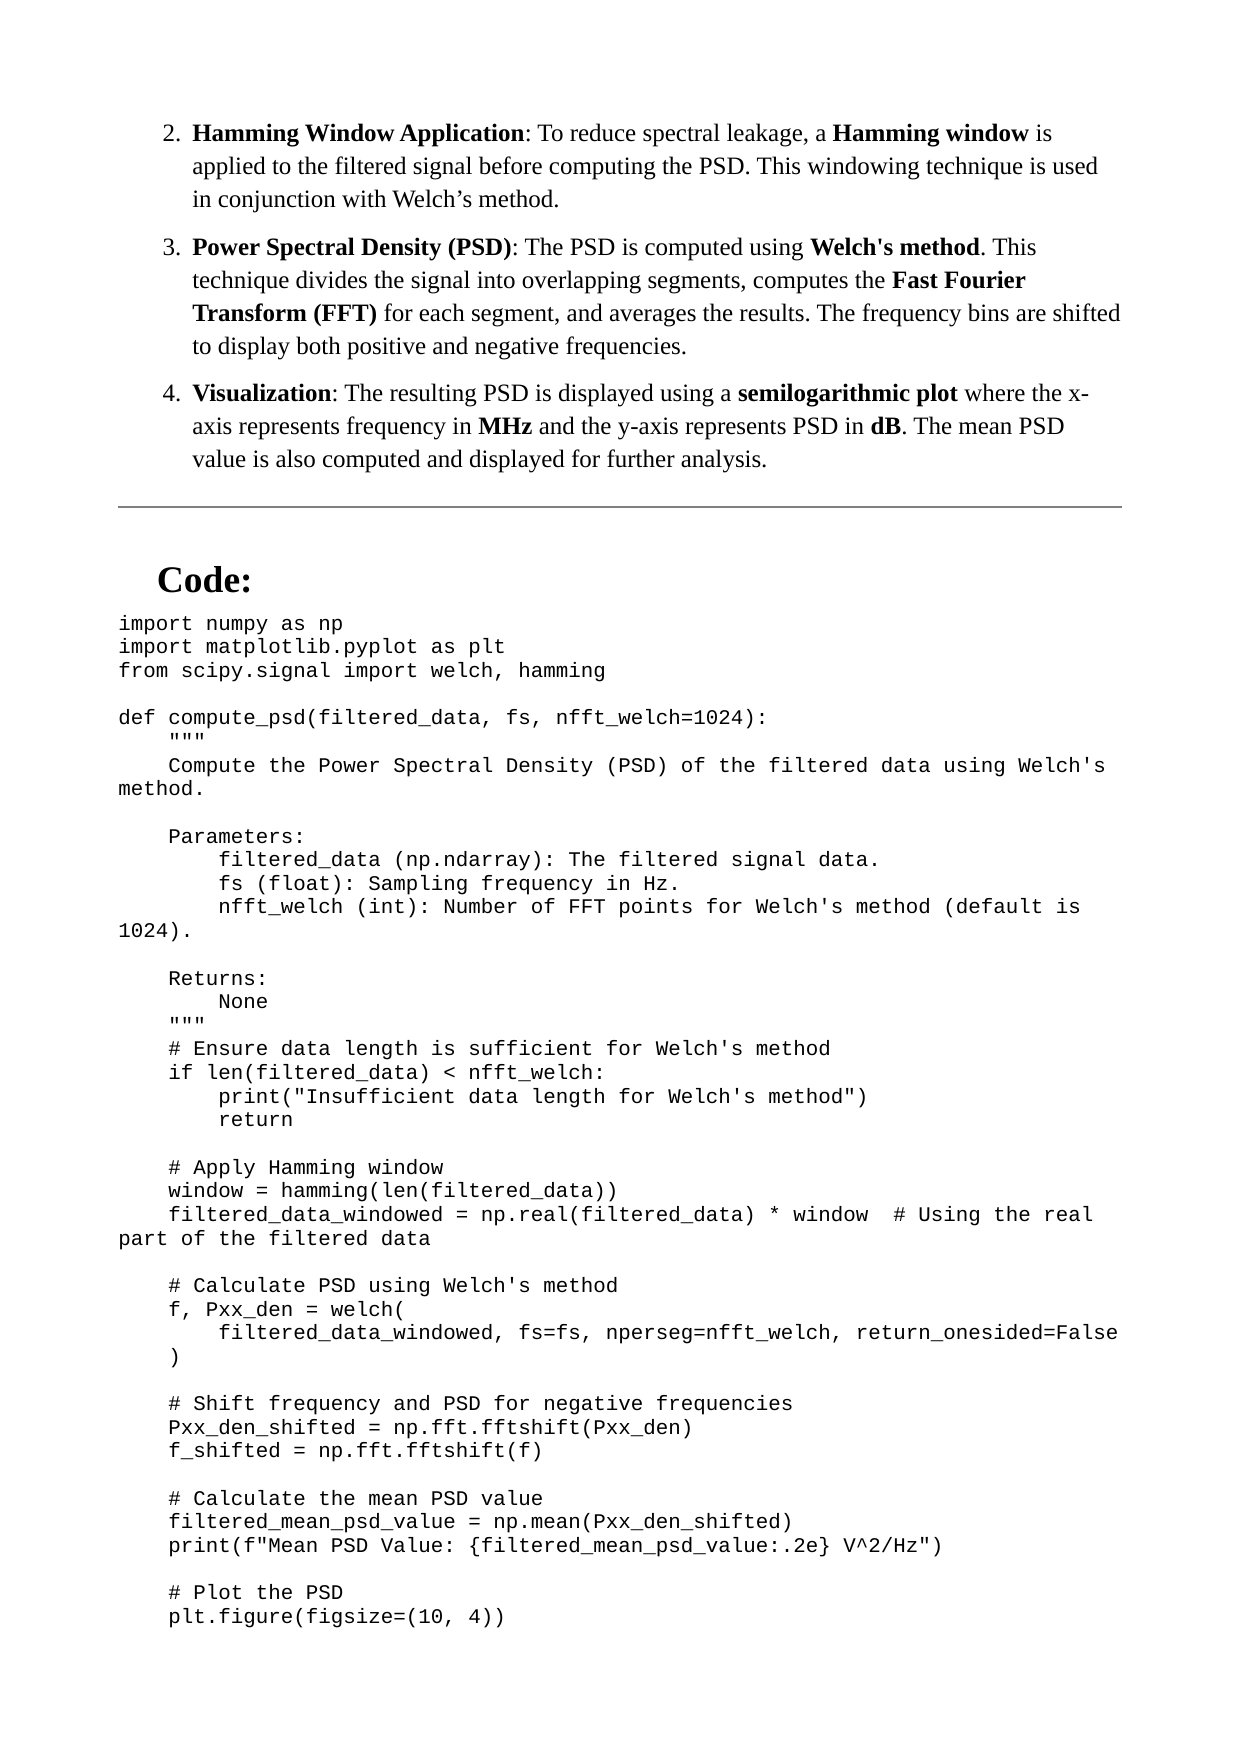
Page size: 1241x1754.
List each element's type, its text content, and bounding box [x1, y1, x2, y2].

text def compute_psd(filtered_data, fs, nfft_welch=1024): [118, 707, 1122, 731]
text Returns: [118, 967, 1122, 991]
text print("Insufficient data length for Welch's method") [118, 1086, 1122, 1109]
text plt.figure(figsize=(10, 4)) [118, 1606, 1122, 1629]
list Hamming Window Application: To reduce spectral leakage, a Hamming window is applied to the filtered signal before computing the PSD. This windowing technique is used in conjunction with Welch’s method. [162, 118, 1122, 213]
text if len(filtered_data) < nfft_welch: [118, 1062, 1122, 1086]
text """ [118, 1015, 1122, 1038]
list Power Spectral Density (PSD): The PSD is computed using Welch's method. This technique divides the signal into overlapping segments, computes the Fast Fourier Transform (FFT) for each segment, and averages the results. The frequency bins are shifted to display both positive and negative frequencies. [162, 232, 1122, 359]
text Compute the Power Spectral Density (PSD) of the filtered data using Welch's method. [118, 755, 1122, 802]
text fs (float): Sampling frequency in Hz. [118, 873, 1122, 897]
text # Calculate PSD using Welch's method [118, 1275, 1122, 1298]
subtitle 🧠 Code: [118, 557, 1122, 600]
text # Apply Hamming window [118, 1157, 1122, 1180]
text f, Pxx_den = welch( [118, 1298, 1122, 1322]
text Parameters: [118, 826, 1122, 849]
text filtered_data_windowed = np.real(filtered_data) * window # Using the real part of the filtered data [118, 1204, 1122, 1251]
text return [118, 1109, 1122, 1133]
text window = hamming(len(filtered_data)) [118, 1180, 1122, 1204]
list Visualization: The resulting PSD is displayed using a semilogarithmic plot where the x-axis represents frequency in MHz and the y-axis represents PSD in dB. The mean PSD value is also computed and displayed for further analysis. [162, 378, 1122, 473]
text from scipy.signal import welch, hamming [118, 660, 1122, 684]
text import numpy as np [118, 613, 1122, 636]
text Pxx_den_shifted = np.fft.fftshift(Pxx_den) [118, 1417, 1122, 1440]
text # Shift frequency and PSD for negative frequencies [118, 1393, 1122, 1417]
text # Plot the PSD [118, 1582, 1122, 1606]
text """ [118, 731, 1122, 755]
text nfft_welch (int): Number of FFT points for Welch's method (default is 1024). [118, 897, 1122, 944]
text None [118, 991, 1122, 1015]
text filtered_data_windowed, fs=fs, nperseg=nfft_welch, return_onesided=False [118, 1322, 1122, 1346]
text filtered_data (np.ndarray): The filtered signal data. [118, 849, 1122, 873]
text filtered_mean_psd_value = np.mean(Pxx_den_shifted) [118, 1511, 1122, 1535]
text ) [118, 1346, 1122, 1369]
text # Ensure data length is sufficient for Welch's method [118, 1038, 1122, 1062]
text f_shifted = np.fft.fftshift(f) [118, 1440, 1122, 1464]
text import matplotlib.pyplot as plt [118, 636, 1122, 660]
text print(f"Mean PSD Value: {filtered_mean_psd_value:.2e} V^2/Hz") [118, 1535, 1122, 1559]
text # Calculate the mean PSD value [118, 1488, 1122, 1511]
